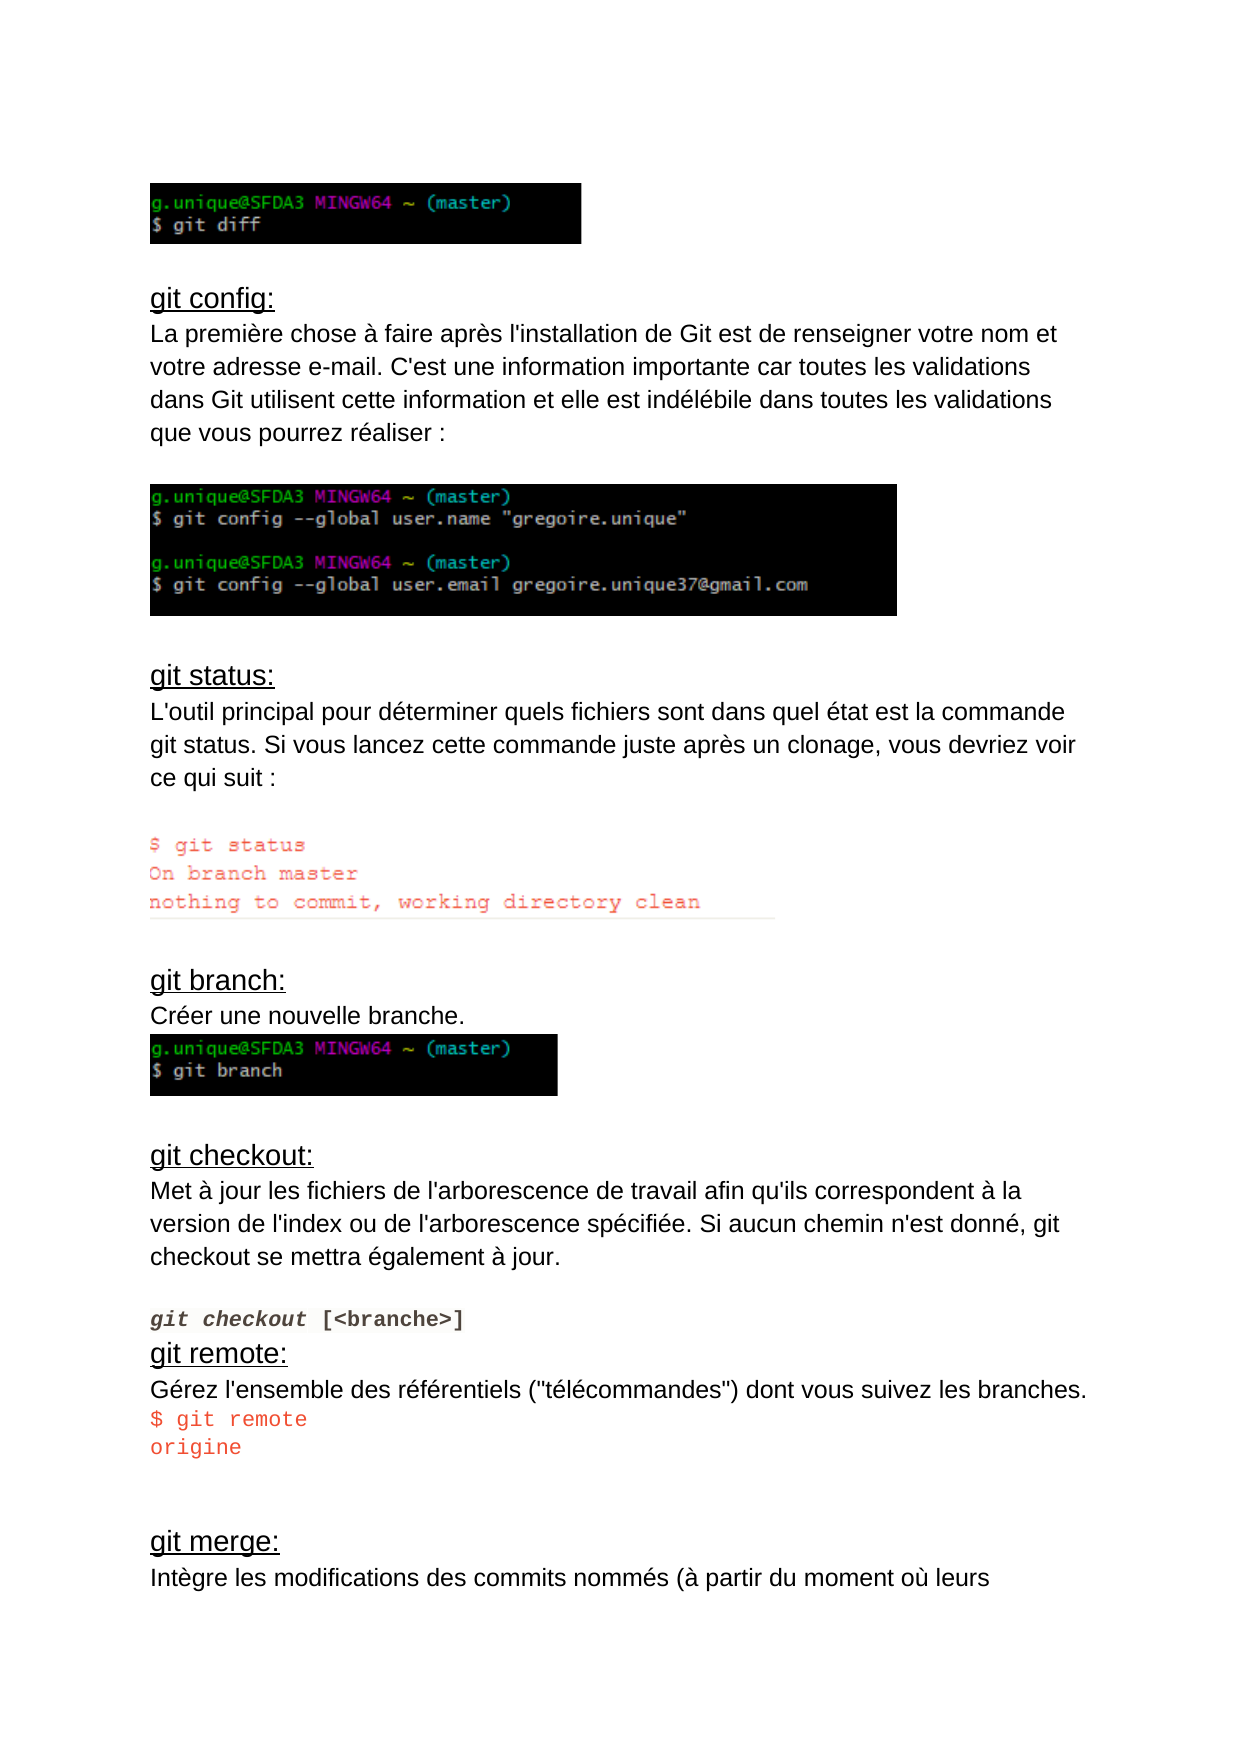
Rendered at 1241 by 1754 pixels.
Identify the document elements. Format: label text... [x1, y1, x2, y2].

text Créer une nouvelle branche. [150, 1001, 1090, 1030]
text origine [150, 1437, 1090, 1461]
text Gérez l'ensemble des référentiels ("télécommandes") dont vous suivez les branches. [150, 1375, 1090, 1404]
text git merge: [150, 1524, 1090, 1558]
text $ git remote [150, 1408, 1090, 1433]
picture [150, 1034, 558, 1096]
text git checkout [<branche>] [150, 1308, 1090, 1333]
picture [150, 834, 775, 921]
text git remote: [150, 1337, 1090, 1370]
text Met à jour les fichiers de l'arborescence de travail afin qu'ils correspondent à la version de l'index ou de l'arborescence spécifiée. Si aucun chemin n'est donné, git checkout se mettra également à jour. [150, 1176, 1090, 1271]
text La première chose à faire après l'installation de Git est de renseigner votre nom et votre adresse e-mail. C'est une information importante car toutes les validations dans Git utilisent cette information et elle est indélébile dans toutes les validations que vous pourrez réaliser : [150, 319, 1090, 447]
text Intègre les modifications des commits nommés (à partir du moment où leurs [150, 1563, 1090, 1591]
text git branch: [150, 963, 1090, 996]
text git config: [150, 281, 1090, 314]
text git checkout: [150, 1137, 1090, 1171]
picture [150, 183, 582, 244]
picture [150, 484, 897, 616]
text git status: [150, 658, 1090, 692]
text L'outil principal pour déterminer quels fichiers sont dans quel état est la commande git status. Si vous lancez cette commande juste après un clonage, vous devriez voir ce qui suit : [150, 697, 1090, 791]
